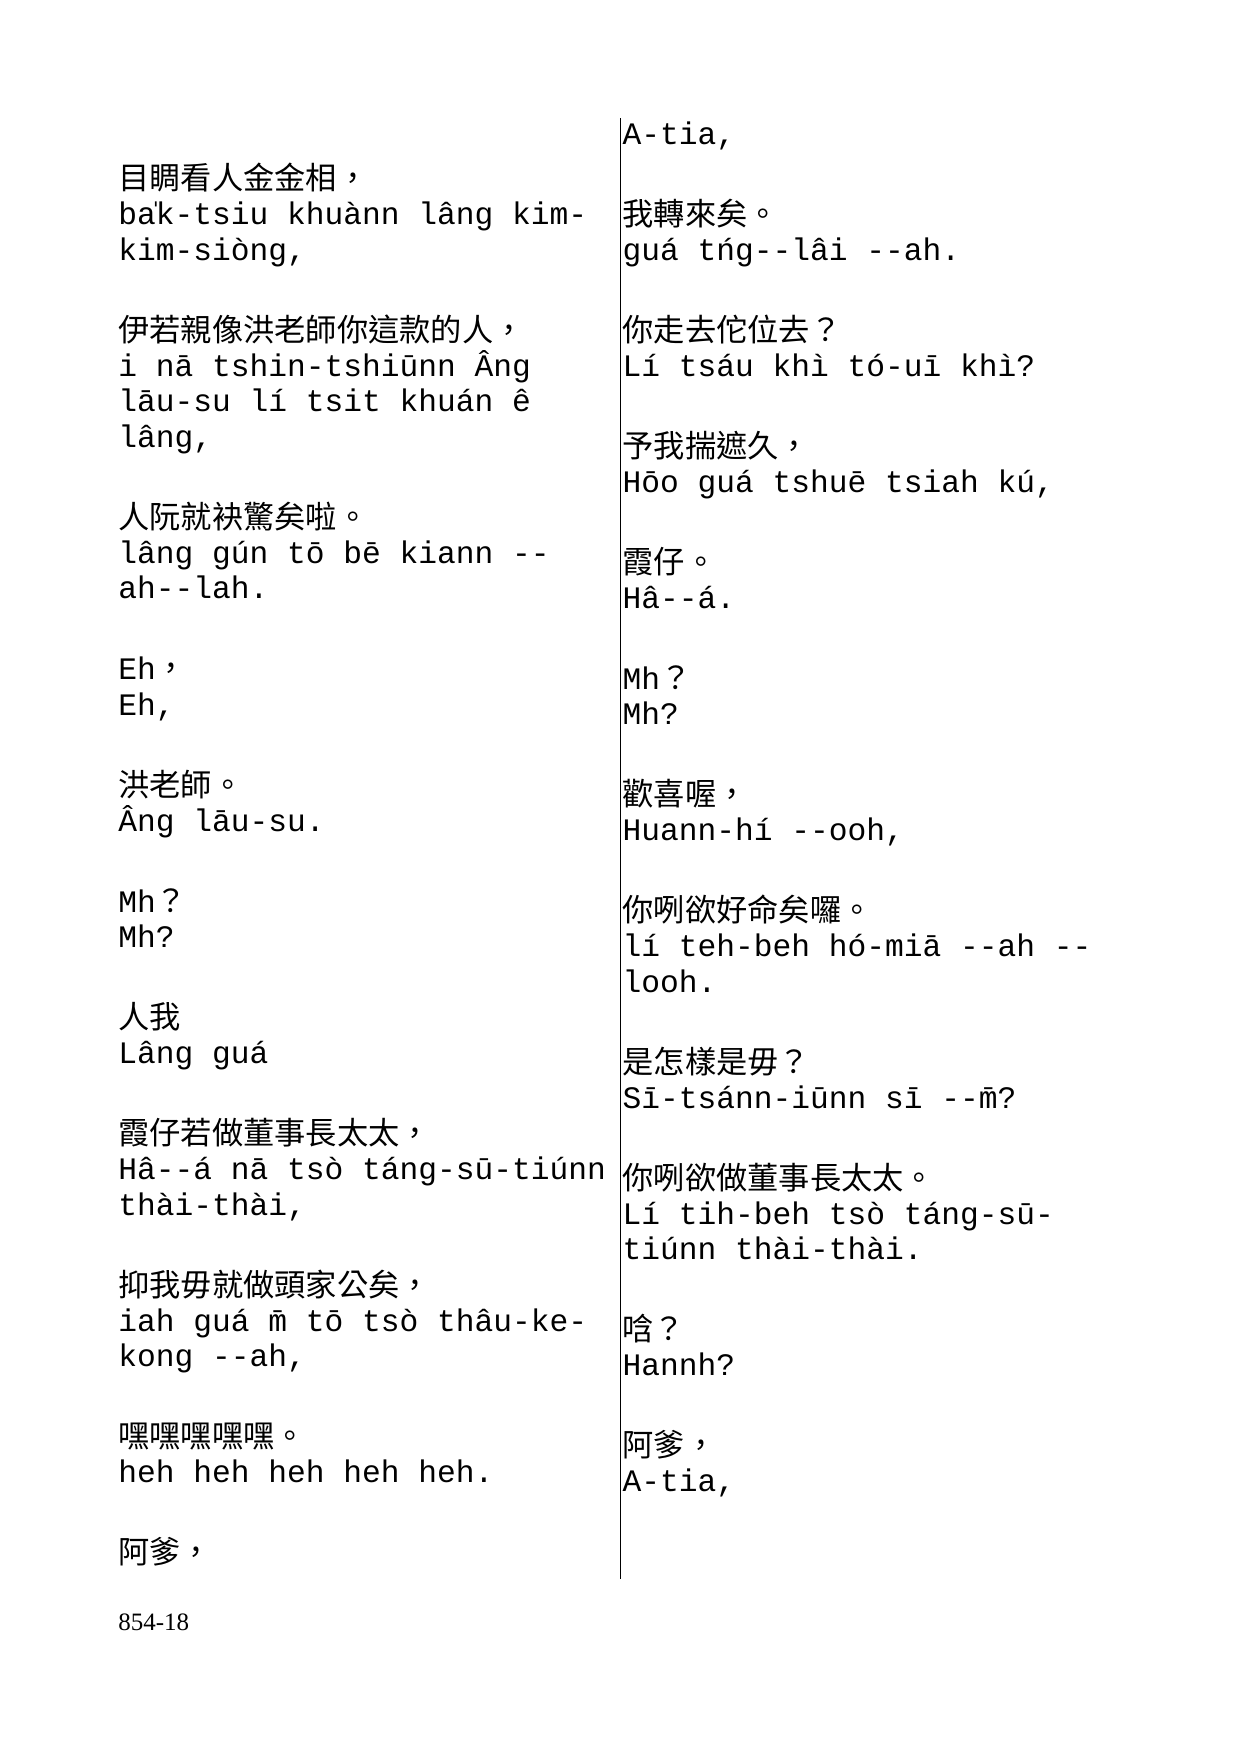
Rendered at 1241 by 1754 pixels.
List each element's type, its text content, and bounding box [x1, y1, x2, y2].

text 唅？ [622, 1304, 1122, 1350]
text 你咧欲好命矣囉。 [622, 886, 1122, 931]
text Lâng guá [118, 1037, 618, 1073]
text A-tia, [622, 118, 1122, 153]
text 是怎樣是毋？ [622, 1037, 1122, 1082]
text Hōo guá tshuē tsiah kú, [622, 466, 1122, 502]
text Mh？ [118, 876, 618, 921]
text 霞仔若做董事長太太， [118, 1108, 618, 1153]
text 阿爹， [622, 1421, 1122, 1466]
text i nā tshin-tshiūnn Âng lāu-su lí tsit khuán ê lâng, [118, 350, 618, 456]
text lí teh-beh hó-miā --ah --looh. [622, 931, 1122, 1002]
text Huann-hí --ooh, [622, 815, 1122, 850]
text 你咧欲做董事長太太。 [622, 1153, 1122, 1198]
text iah guá m̄ tō tsò thâu-ke-kong --ah, [118, 1305, 618, 1376]
text A-tia, [622, 1466, 1122, 1501]
text 人我 [118, 992, 618, 1037]
text 嘿嘿嘿嘿嘿。 [118, 1411, 618, 1456]
text 予我揣遮久， [622, 421, 1122, 466]
text 洪老師。 [118, 760, 618, 805]
text 人阮就袂驚矣啦。 [118, 492, 618, 537]
text Sī-tsánn-iūnn sī --m̄? [622, 1082, 1122, 1118]
text heh heh heh heh heh. [118, 1456, 618, 1492]
text Hâ--á nā tsò táng-sū-tiúnn thài-thài, [118, 1153, 618, 1224]
text 目睭看人金金相， [118, 153, 618, 199]
text 抑我毋就做頭家公矣， [118, 1260, 618, 1305]
text 你走去佗位去？ [622, 305, 1122, 350]
text 伊若親像洪老師你這款的人， [118, 305, 618, 350]
text Mh? [622, 699, 1122, 734]
text ba̍k-tsiu khuànn lâng kim-kim-siòng, [118, 199, 618, 269]
text Lí tsáu khì tó-uī khì? [622, 350, 1122, 386]
text Mh? [118, 921, 618, 957]
text 歡喜喔， [622, 769, 1122, 815]
text Eh， [118, 643, 618, 689]
text Hâ--á. [622, 582, 1122, 618]
text Eh, [118, 689, 618, 724]
text lâng gún tō bē kiann --ah--lah. [118, 537, 618, 608]
text Hannh? [622, 1350, 1122, 1385]
text 阿爹， [118, 1527, 618, 1572]
text Âng lāu-su. [118, 805, 618, 840]
text 我轉來矣。 [622, 189, 1122, 234]
text Lí tih-beh tsò táng-sū-tiúnn thài-thài. [622, 1198, 1122, 1269]
text 霞仔。 [622, 537, 1122, 582]
text guá tńg--lâi --ah. [622, 234, 1122, 269]
text Mh？ [622, 653, 1122, 699]
